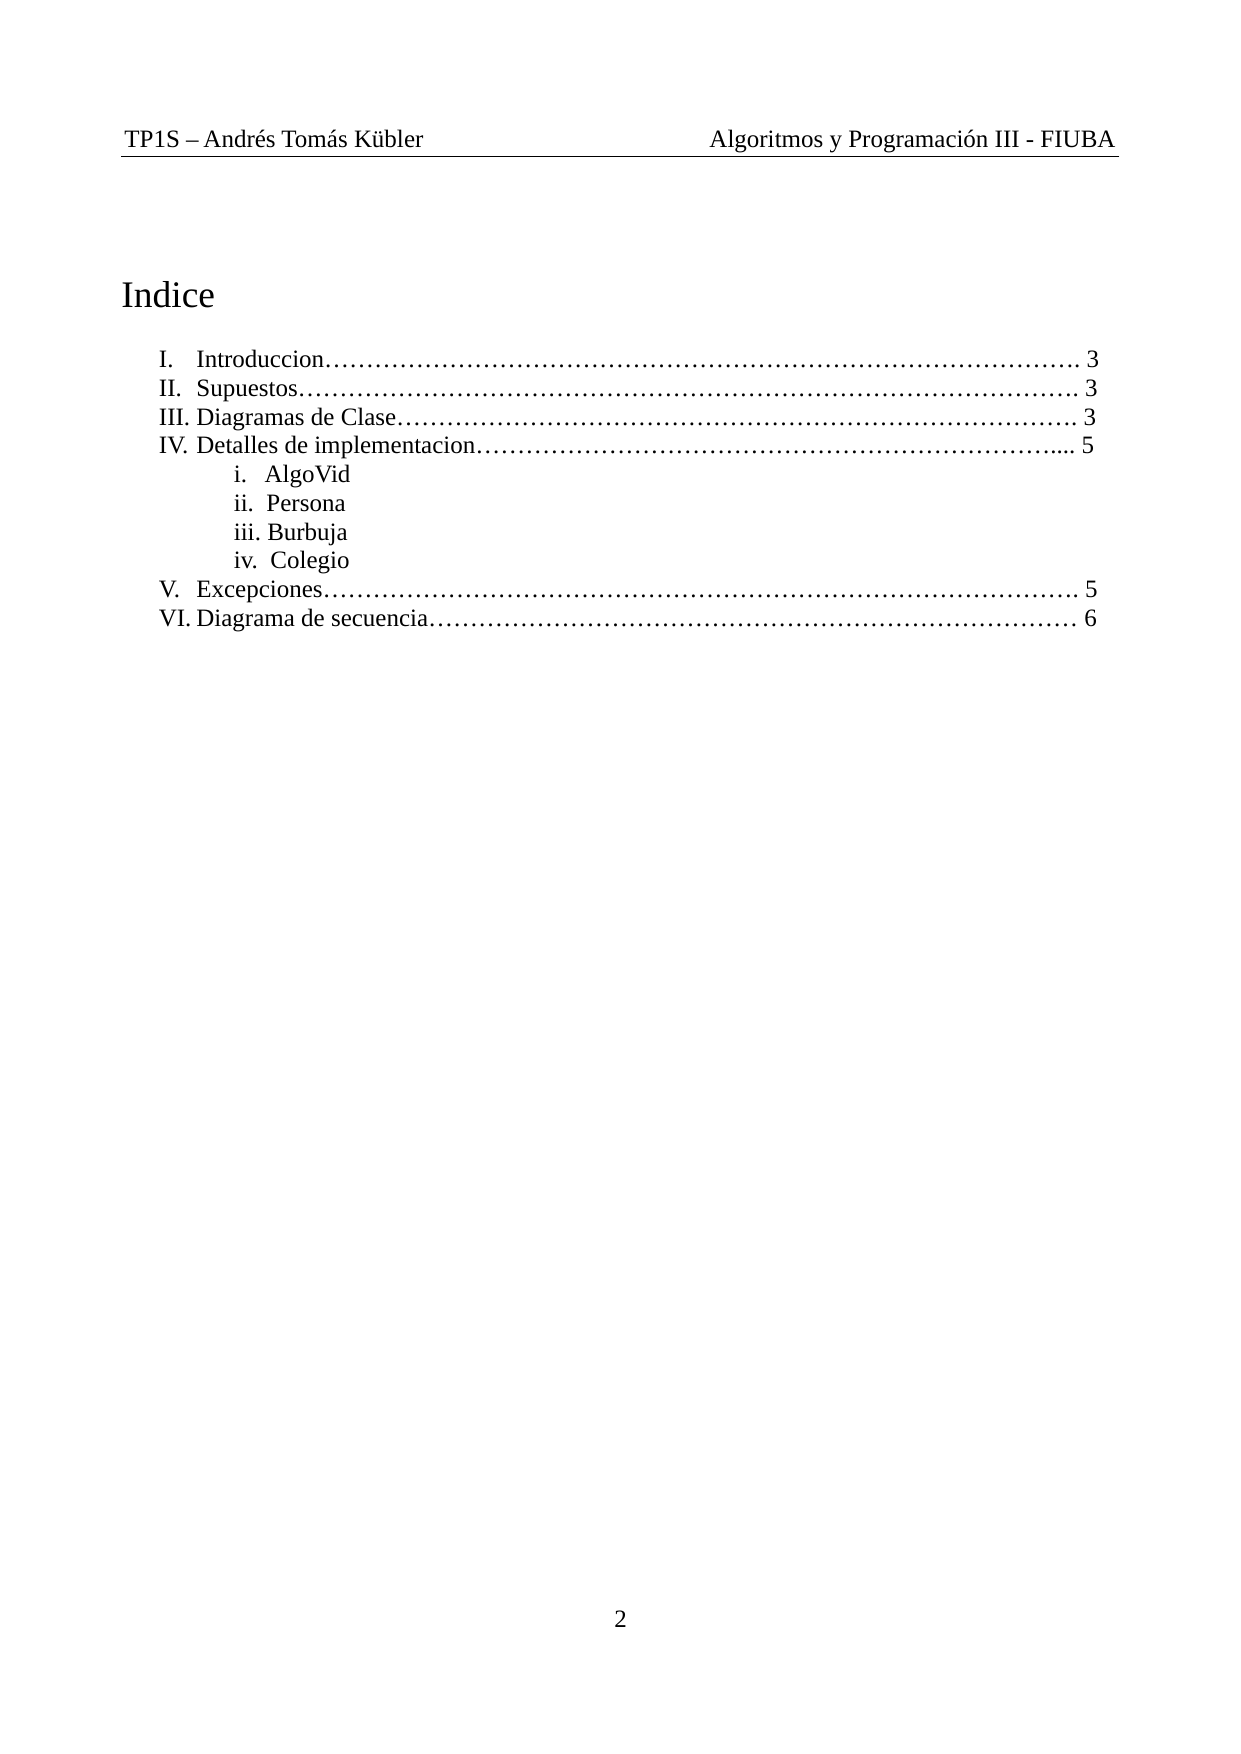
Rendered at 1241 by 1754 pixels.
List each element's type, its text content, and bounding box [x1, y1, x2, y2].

text Indice [121, 272, 1119, 315]
list Supuestos…………………………………………………………………………………. 3 [159, 373, 1119, 402]
list Diagramas de Clase………………………………………………………………………. 3 [159, 402, 1119, 430]
list iii. Burbuja [196, 517, 1119, 545]
list Excepciones………………………………………………………………………………. 5 [159, 574, 1119, 603]
list ii. Persona [196, 488, 1119, 517]
list Introduccion………………………………………………………………………………. 3 [159, 344, 1119, 373]
list i. AlgoVid [196, 459, 1119, 488]
list iv. Colegio [196, 545, 1119, 574]
list Diagrama de secuencia…………………………………………………………………… 6 [159, 603, 1119, 632]
list Detalles de implementacion…………………………………………………………….... 5 [159, 430, 1119, 459]
